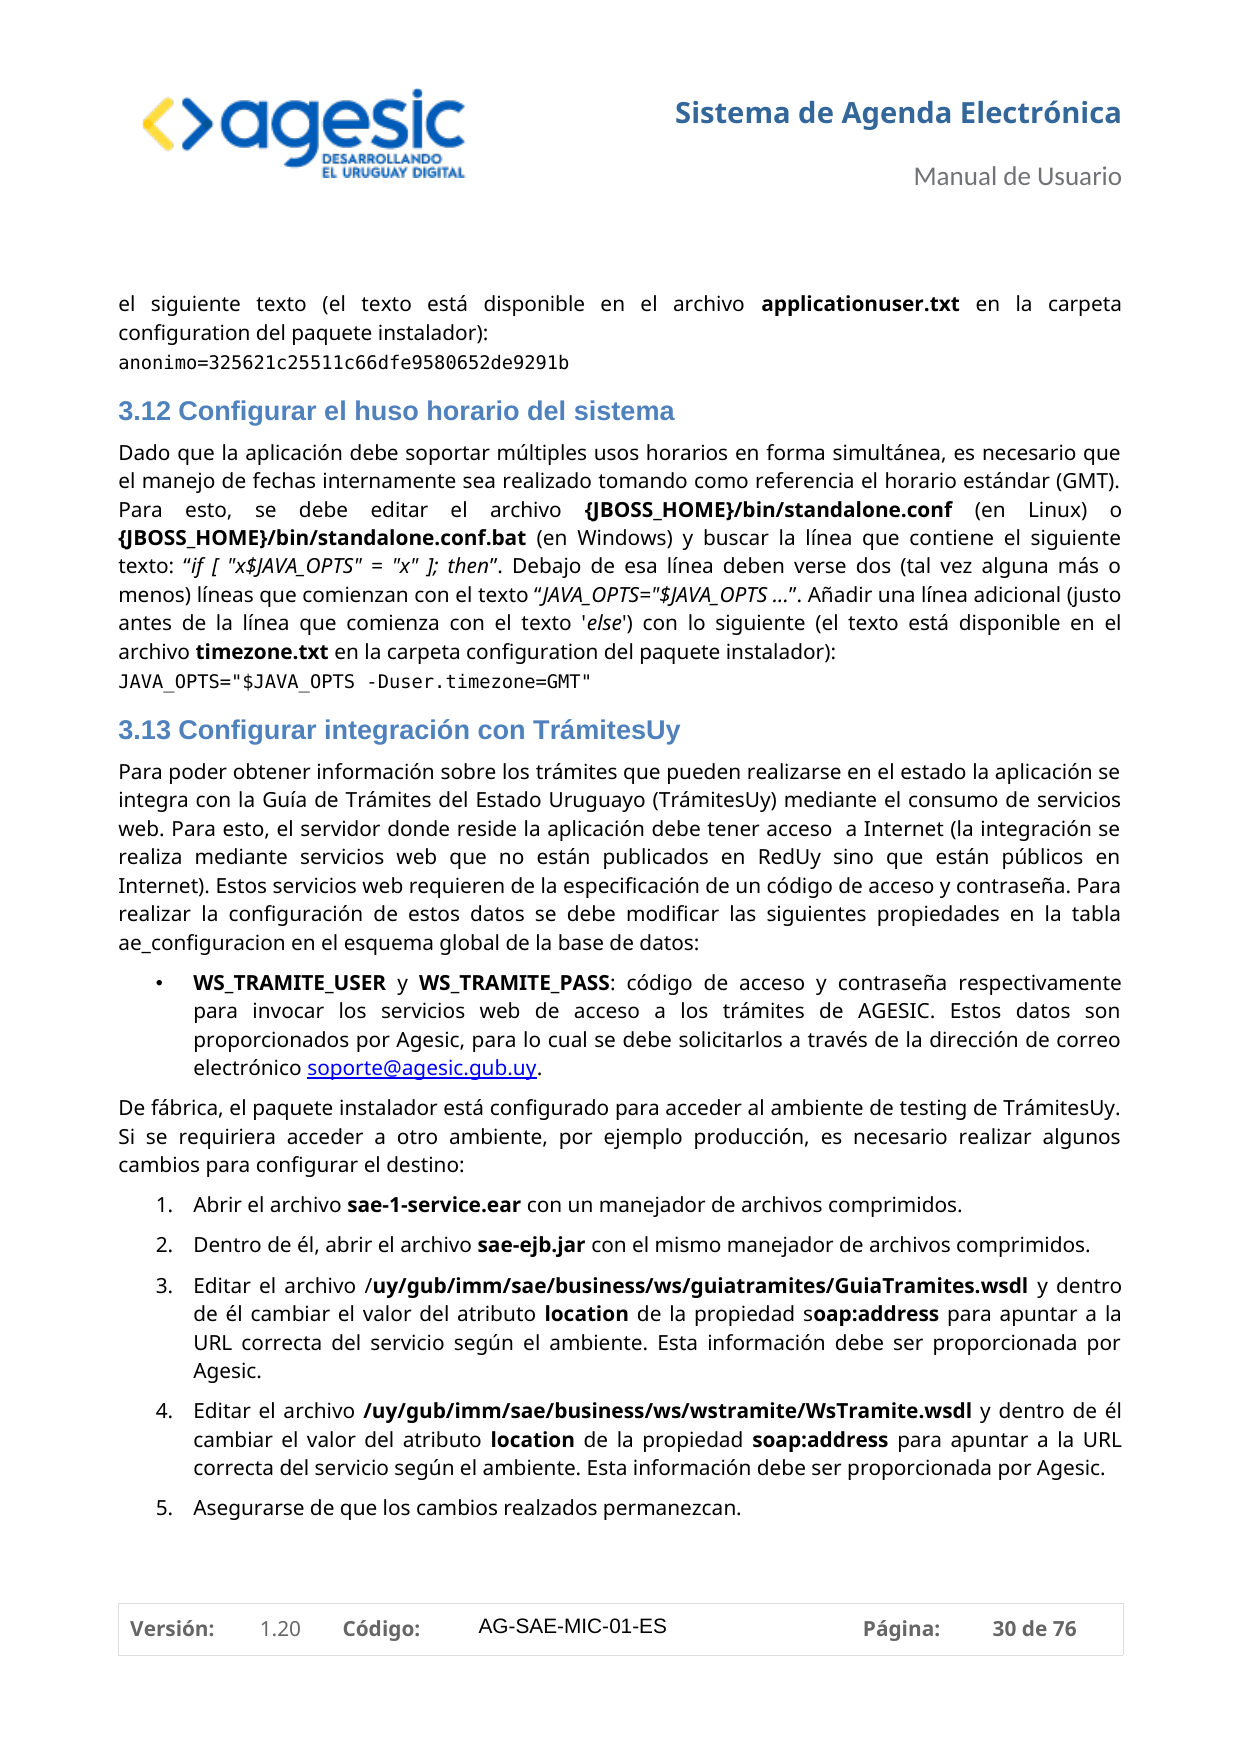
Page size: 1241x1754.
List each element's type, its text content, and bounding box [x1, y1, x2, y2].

subtitle Configurar integración con TrámitesUy [118, 714, 1122, 745]
list Abrir el archivo sae-1-service.ear con un manejador de archivos comprimidos. [156, 1190, 1122, 1219]
text anonimo=325621c25511c66dfe9580652de9291b [118, 352, 1122, 374]
list Asegurarse de que los cambios realzados permanezcan. [156, 1493, 1122, 1522]
list WS_TRAMITE_USER y WS_TRAMITE_PASS: código de acceso y contraseña respectivamente para invocar los servicios web de acceso a los trámites de AGESIC. Estos datos son proporcionados por Agesic, para lo cual se debe solicitarlos a través de la dirección de correo electrónico soporte@agesic.gub.uy. [156, 968, 1122, 1082]
picture [142, 88, 466, 178]
text Dado que la aplicación debe soportar múltiples usos horarios en forma simultánea, es necesario que el manejo de fechas internamente sea realizado tomando como referencia el horario estándar (GMT). Para esto, se debe editar el archivo {JBOSS_HOME}/bin/standalone.conf (en Linux) o {JBOSS_HOME}/bin/standalone.conf.bat (en Windows) y buscar la línea que contiene el siguiente texto: “if [ "x$JAVA_OPTS" = "x" ]; then”. Debajo de esa línea deben verse dos (tal vez alguna más o menos) líneas que comienzan con el texto “JAVA_OPTS="$JAVA_OPTS ...”. Añadir una línea adicional (justo antes de la línea que comienza con el texto 'else') con lo siguiente (el texto está disponible en el archivo timezone.txt en la carpeta configuration del paquete instalador): [118, 438, 1122, 665]
text De fábrica, el paquete instalador está configurado para acceder al ambiente de testing de TrámitesUy. Si se requiriera acceder a otro ambiente, por ejemplo producción, es necesario realizar algunos cambios para configurar el destino: [118, 1093, 1122, 1179]
text Para poder obtener información sobre los trámites que pueden realizarse en el estado la aplicación se integra con la Guía de Trámites del Estado Uruguayo (TrámitesUy) mediante el consumo de servicios web. Para esto, el servidor donde reside la aplicación debe tener acceso a Internet (la integración se realiza mediante servicios web que no están publicados en RedUy sino que están públicos en Internet). Estos servicios web requieren de la especificación de un código de acceso y contraseña. Para realizar la configuración de estos datos se debe modificar las siguientes propiedades en la tabla ae_configuracion en el esquema global de la base de datos: [118, 757, 1122, 956]
list Editar el archivo /uy/gub/imm/sae/business/ws/guiatramites/GuiaTramites.wsdl y dentro de él cambiar el valor del atributo location de la propiedad soap:address para apuntar a la URL correcta del servicio según el ambiente. Esta información debe ser proporcionada por Agesic. [156, 1271, 1122, 1384]
text el siguiente texto (el texto está disponible en el archivo applicationuser.txt en la carpeta configuration del paquete instalador): [118, 289, 1122, 346]
subtitle Configurar el huso horario del sistema [118, 395, 1122, 426]
list Editar el archivo /uy/gub/imm/sae/business/ws/wstramite/WsTramite.wsdl y dentro de él cambiar el valor del atributo location de la propiedad soap:address para apuntar a la URL correcta del servicio según el ambiente. Esta información debe ser proporcionada por Agesic. [156, 1396, 1122, 1482]
list Dentro de él, abrir el archivo sae-ejb.jar con el mismo manejador de archivos comprimidos. [156, 1231, 1122, 1259]
text JAVA_OPTS="$JAVA_OPTS -Duser.timezone=GMT" [118, 671, 1122, 693]
